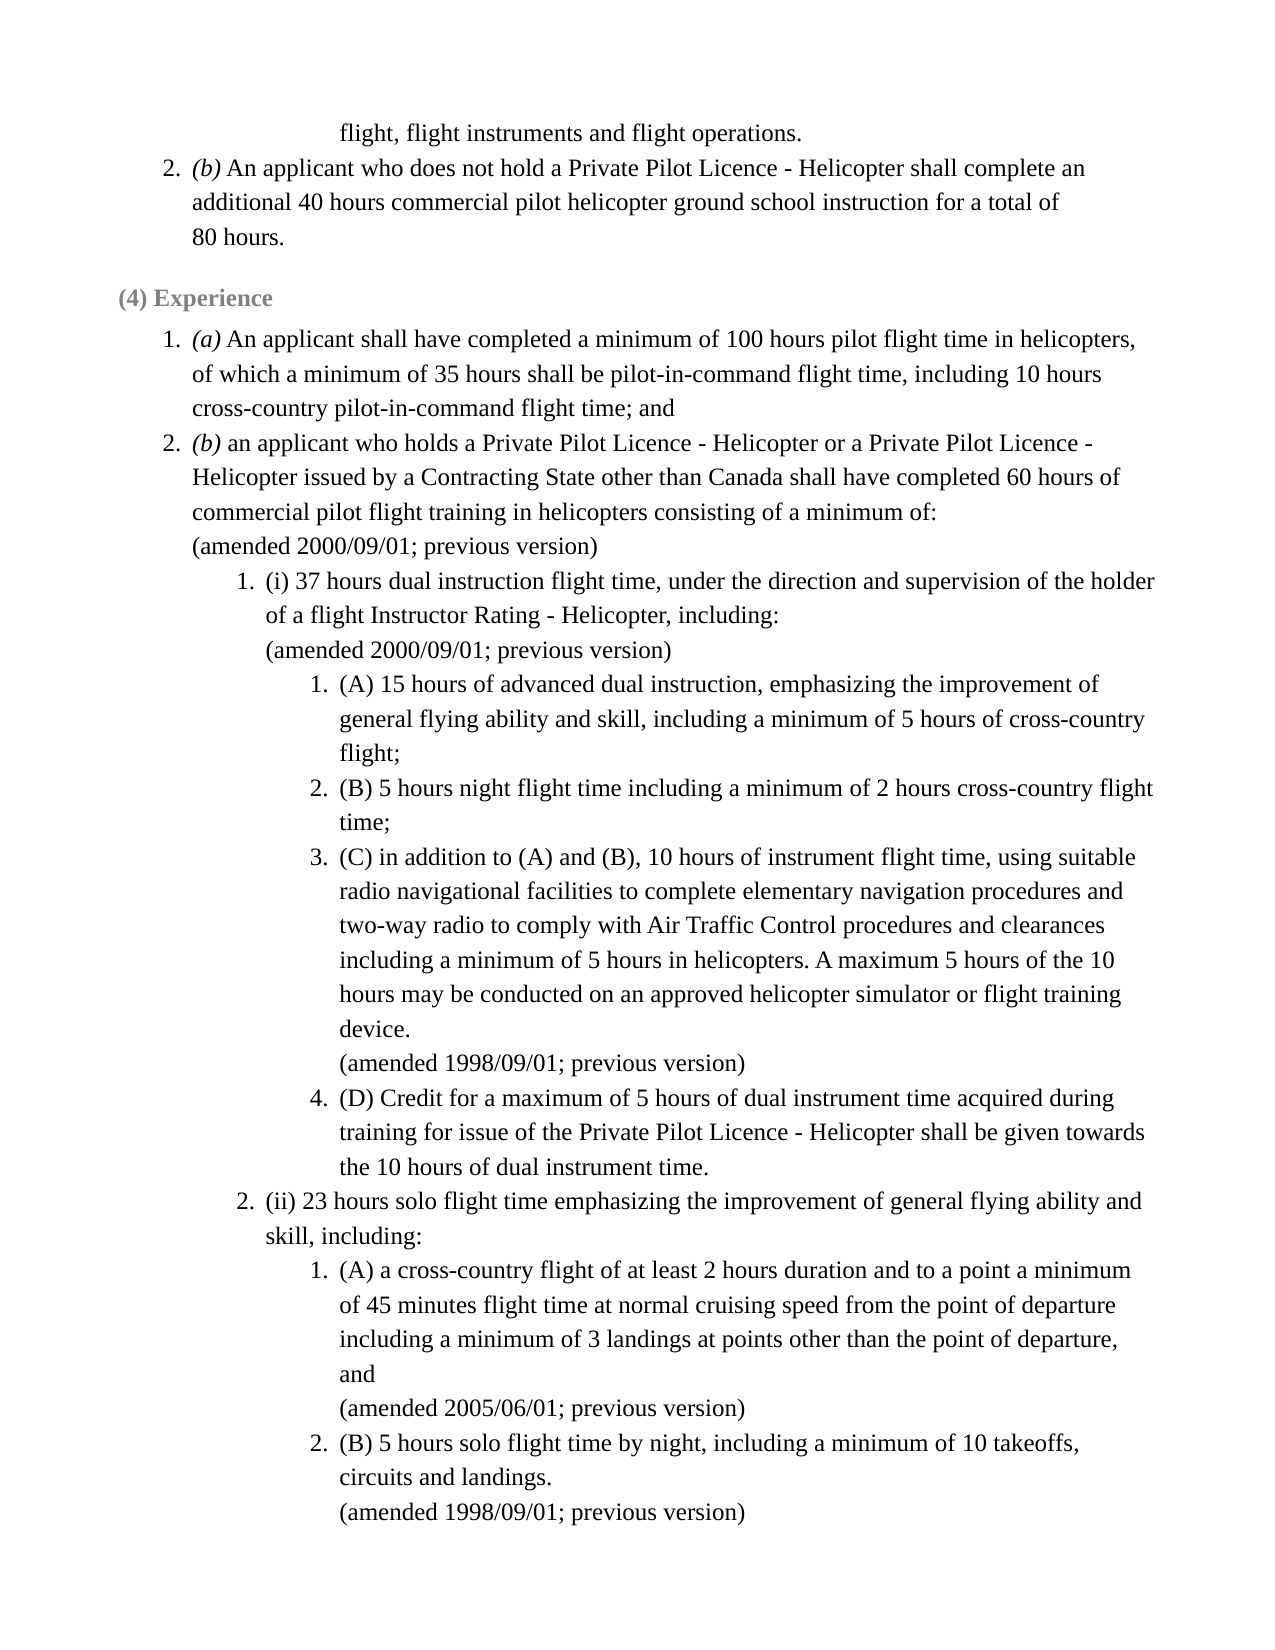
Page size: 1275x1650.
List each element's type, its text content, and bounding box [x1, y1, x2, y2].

list (B) 5 hours night flight time including a minimum of 2 hours cross-country flight time; [309, 773, 1157, 836]
list (A) a cross-country flight of at least 2 hours duration and to a point a minimum of 45 minutes flight time at normal cruising speed from the point of departure including a minimum of 3 landings at points other than the point of departure, and (amended 2005/06/01; previous version) [309, 1255, 1157, 1422]
subtitle (4) Experience [118, 283, 1157, 312]
list (B) 5 hours solo flight time by night, including a minimum of 10 takeoffs, circuits and landings. (amended 1998/09/01; previous version) [309, 1428, 1157, 1525]
list (i) 37 hours dual instruction flight time, under the direction and supervision of the holder of a flight Instructor Rating - Helicopter, including: (amended 2000/09/01; previous version) [236, 566, 1157, 663]
list (C) in addition to (A) and (B), 10 hours of instrument flight time, using suitable radio navigational facilities to complete elementary navigation procedures and two-way radio to comply with Air Traffic Control procedures and clearances including a minimum of 5 hours in helicopters. A maximum 5 hours of the 10 hours may be conducted on an approved helicopter simulator or flight training device. (amended 1998/09/01; previous version) [309, 842, 1157, 1077]
list (D) Credit for a maximum of 5 hours of dual instrument time acquired during training for issue of the Private Pilot Licence - Helicopter shall be given towards the 10 hours of dual instrument time. [309, 1083, 1157, 1181]
list (A) 15 hours of advanced dual instruction, emphasizing the improvement of general flying ability and skill, including a minimum of 5 hours of cross-country flight; [309, 669, 1157, 767]
list (b) An applicant who does not hold a Private Pilot Licence - Helicopter shall complete an additional 40 hours commercial pilot helicopter ground school instruction for a total of 80 hours. [162, 153, 1157, 250]
list (a) An applicant shall have completed a minimum of 100 hours pilot flight time in helicopters, of which a minimum of 35 hours shall be pilot-in-command flight time, including 10 hours cross-country pilot-in-command flight time; and [162, 324, 1157, 422]
list (b) an applicant who holds a Private Pilot Licence - Helicopter or a Private Pilot Licence - Helicopter issued by a Contracting State other than Canada shall have completed 60 hours of commercial pilot flight training in helicopters consisting of a minimum of: (amended 2000/09/01; previous version) [162, 428, 1157, 560]
list flight, flight instruments and flight operations. [309, 118, 1157, 147]
list (ii) 23 hours solo flight time emphasizing the improvement of general flying ability and skill, including: [236, 1186, 1157, 1249]
